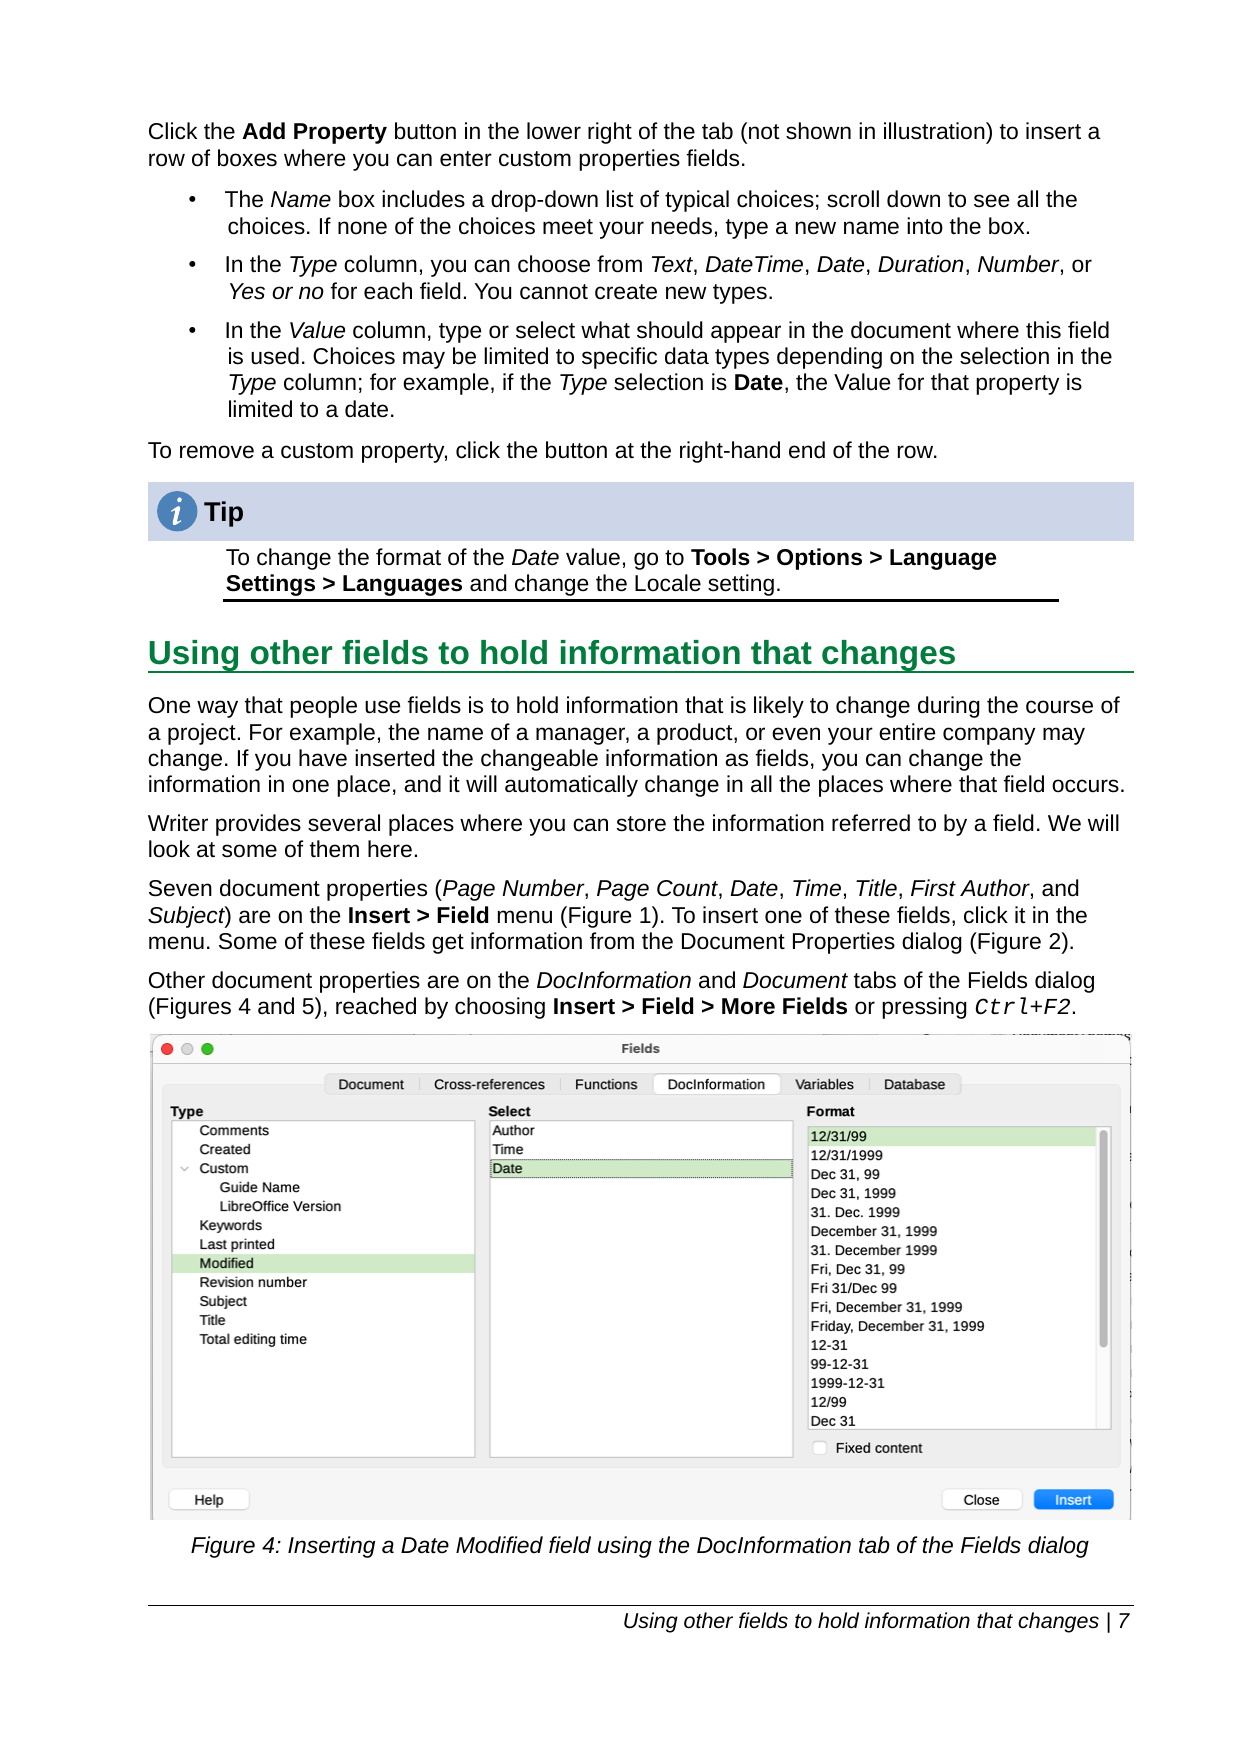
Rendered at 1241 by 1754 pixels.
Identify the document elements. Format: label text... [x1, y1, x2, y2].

text To remove a custom property, click the button at the right-hand end of the row. [148, 437, 1134, 464]
subtitle Tip [148, 482, 1134, 541]
picture [150, 1034, 1132, 1520]
text One way that people use fields is to hold information that is likely to change during the course of a project. For example, the name of a manager, a product, or even your entire company may change. If you have inserted the changeable information as fields, you can change the information in one place, and it will automatically change in all the places where that field occurs. [148, 692, 1134, 798]
list The Name box includes a drop-down list of typical choices; scroll down to see all the choices. If none of the choices meet your needs, type a new name into the box. [185, 183, 1134, 239]
text To change the format of the Date value, go to Tools > Options > Language Settings > Languages and change the Locale setting. [223, 541, 1059, 599]
text Writer provides several places where you can store the information referred to by a field. We will look at some of them here. [148, 810, 1134, 863]
text Figure 4: Inserting a Date Modified field using the DocInformation tab of the Fields dialog [150, 1532, 1131, 1558]
list In the Value column, type or select what should appear in the document where this field is used. Choices may be limited to specific data types depending on the selection in the Type column; for example, if the Type selection is Date, the Value for that property is limited to a date. [185, 314, 1134, 425]
text Other document properties are on the DocInformation and Document tabs of the Fields dialog (Figures 4 and 5), reached by choosing Insert > Field > More Fields or pressing Ctrl+F2. [148, 967, 1134, 1022]
list In the Type column, you can choose from Text, DateTime, Date, Duration, Number, or Yes or no for each field. You cannot create new types. [185, 248, 1134, 304]
subtitle Using other fields to hold information that changes [148, 633, 1134, 671]
text Click the Add Property button in the lower right of the tab (not shown in illustration) to insert a row of boxes where you can enter custom properties fields. [148, 118, 1134, 171]
text Seven document properties (Page Number, Page Count, Date, Time, Title, First Author, and Subject) are on the Insert > Field menu (Figure 1). To insert one of these fields, click it in the menu. Some of these fields get information from the Document Properties dialog (Figure 2). [148, 875, 1134, 954]
